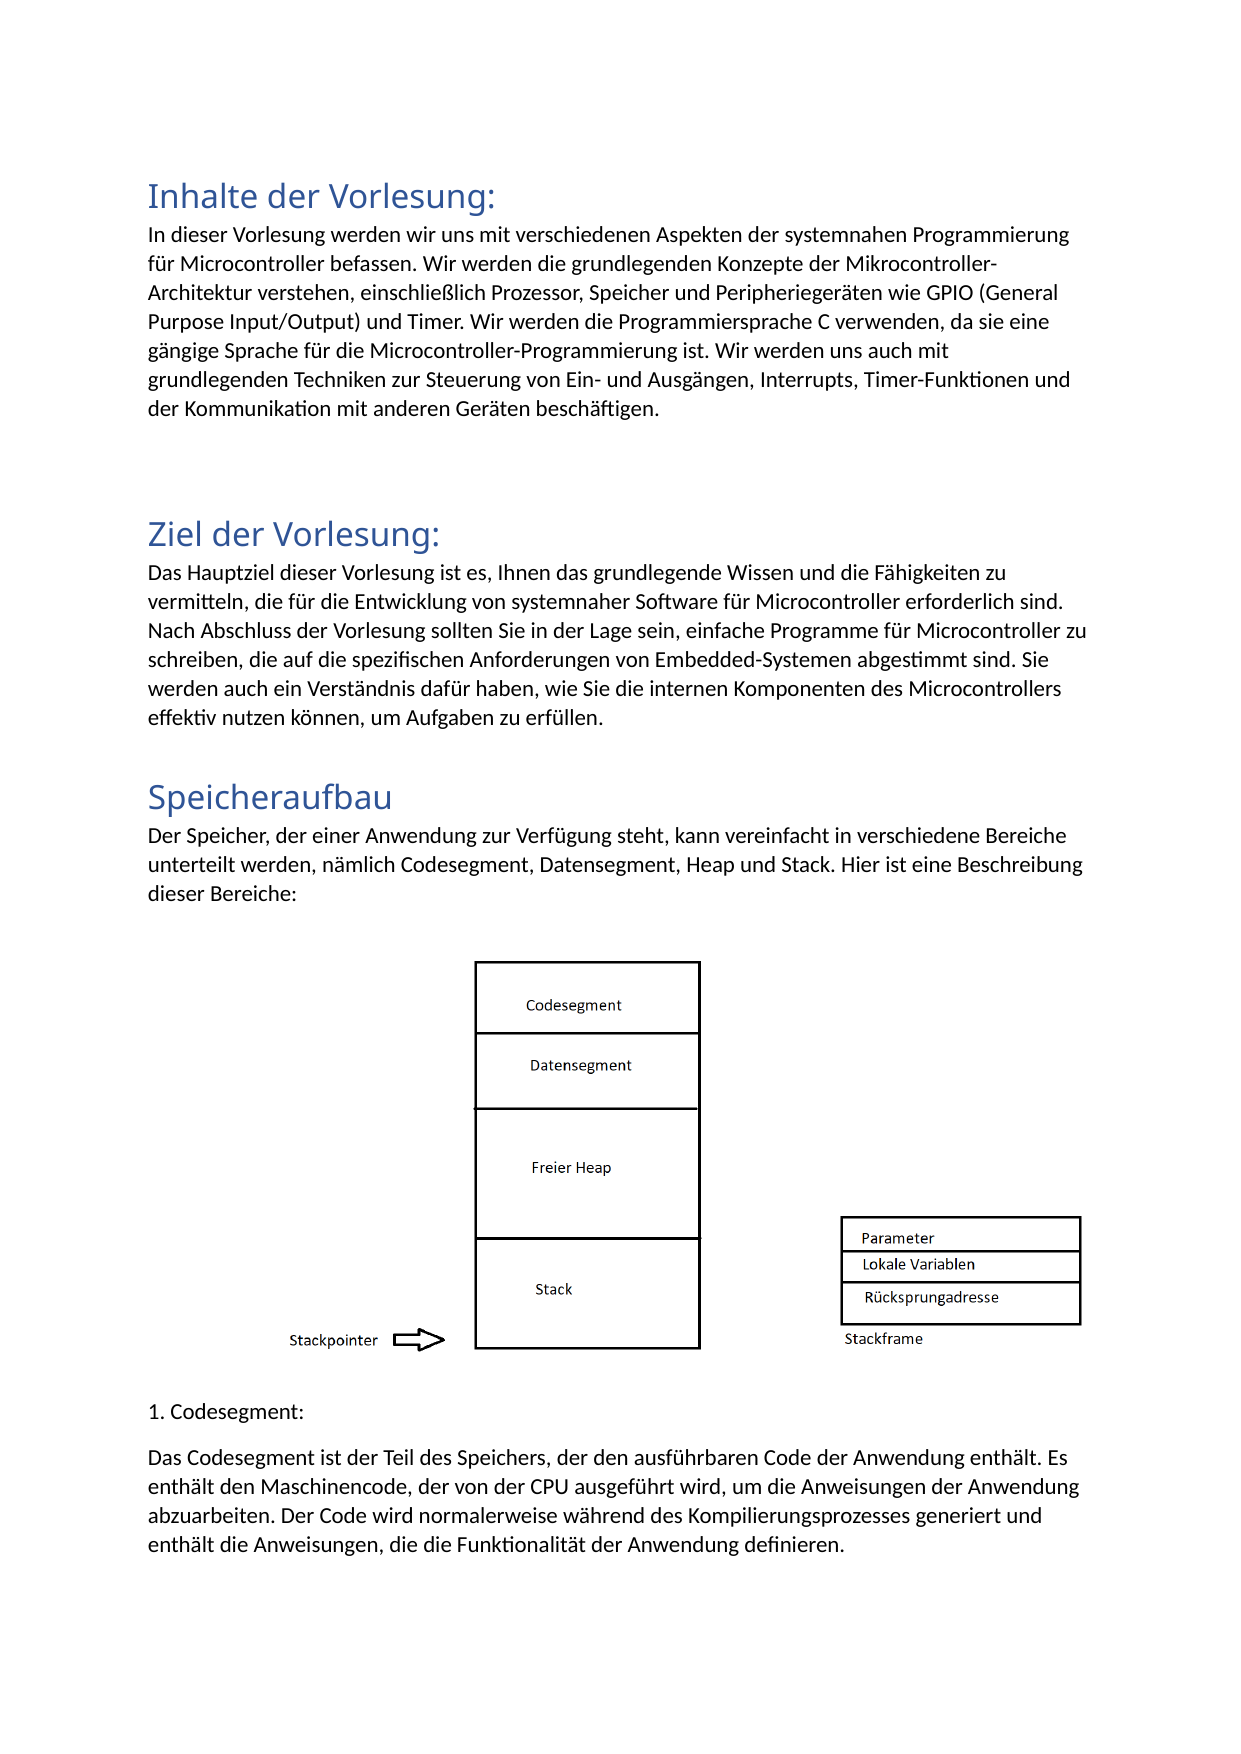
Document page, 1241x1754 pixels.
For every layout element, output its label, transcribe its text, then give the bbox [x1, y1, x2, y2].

subtitle Speicheraufbau [148, 774, 1093, 819]
subtitle Inhalte der Vorlesung: [148, 173, 1093, 218]
text In dieser Vorlesung werden wir uns mit verschiedenen Aspekten der systemnahen Programmierung für Microcontroller befassen. Wir werden die grundlegenden Konzepte der Mikrocontroller-Architektur verstehen, einschließlich Prozessor, Speicher und Peripheriegeräten wie GPIO (General Purpose Input/Output) und Timer. Wir werden die Programmiersprache C verwenden, da sie eine gängige Sprache für die Microcontroller-Programmierung ist. Wir werden uns auch mit grundlegenden Techniken zur Steuerung von Ein- und Ausgängen, Interrupts, Timer-Funktionen und der Kommunikation mit anderen Geräten beschäftigen. [148, 220, 1093, 422]
text Das Hauptziel dieser Vorlesung ist es, Ihnen das grundlegende Wissen und die Fähigkeiten zu vermitteln, die für die Entwicklung von systemnaher Software für Microcontroller erforderlich sind. Nach Abschluss der Vorlesung sollten Sie in der Lage sein, einfache Programme für Microcontroller zu schreiben, die auf die spezifischen Anforderungen von Embedded-Systemen abgestimmt sind. Sie werden auch ein Verständnis dafür haben, wie Sie die internen Komponenten des Microcontrollers effektiv nutzen können, um Aufgaben zu erfüllen. [148, 558, 1093, 731]
text Das Codesegment ist der Teil des Speichers, der den ausführbaren Code der Anwendung enthält. Es enthält den Maschinencode, der von der CPU ausgeführt wird, um die Anweisungen der Anwendung abzuarbeiten. Der Code wird normalerweise während des Kompilierungsprozesses generiert und enthält die Anweisungen, die die Funktionalität der Anwendung definieren. [148, 1443, 1093, 1558]
text Der Speicher, der einer Anwendung zur Verfügung steht, kann vereinfacht in verschiedene Bereiche unterteilt werden, nämlich Codesegment, Datensegment, Heap und Stack. Hier ist eine Beschreibung dieser Bereiche: [148, 821, 1093, 907]
subtitle Ziel der Vorlesung: [148, 511, 1093, 556]
text 1. Codesegment: [148, 1397, 1093, 1425]
